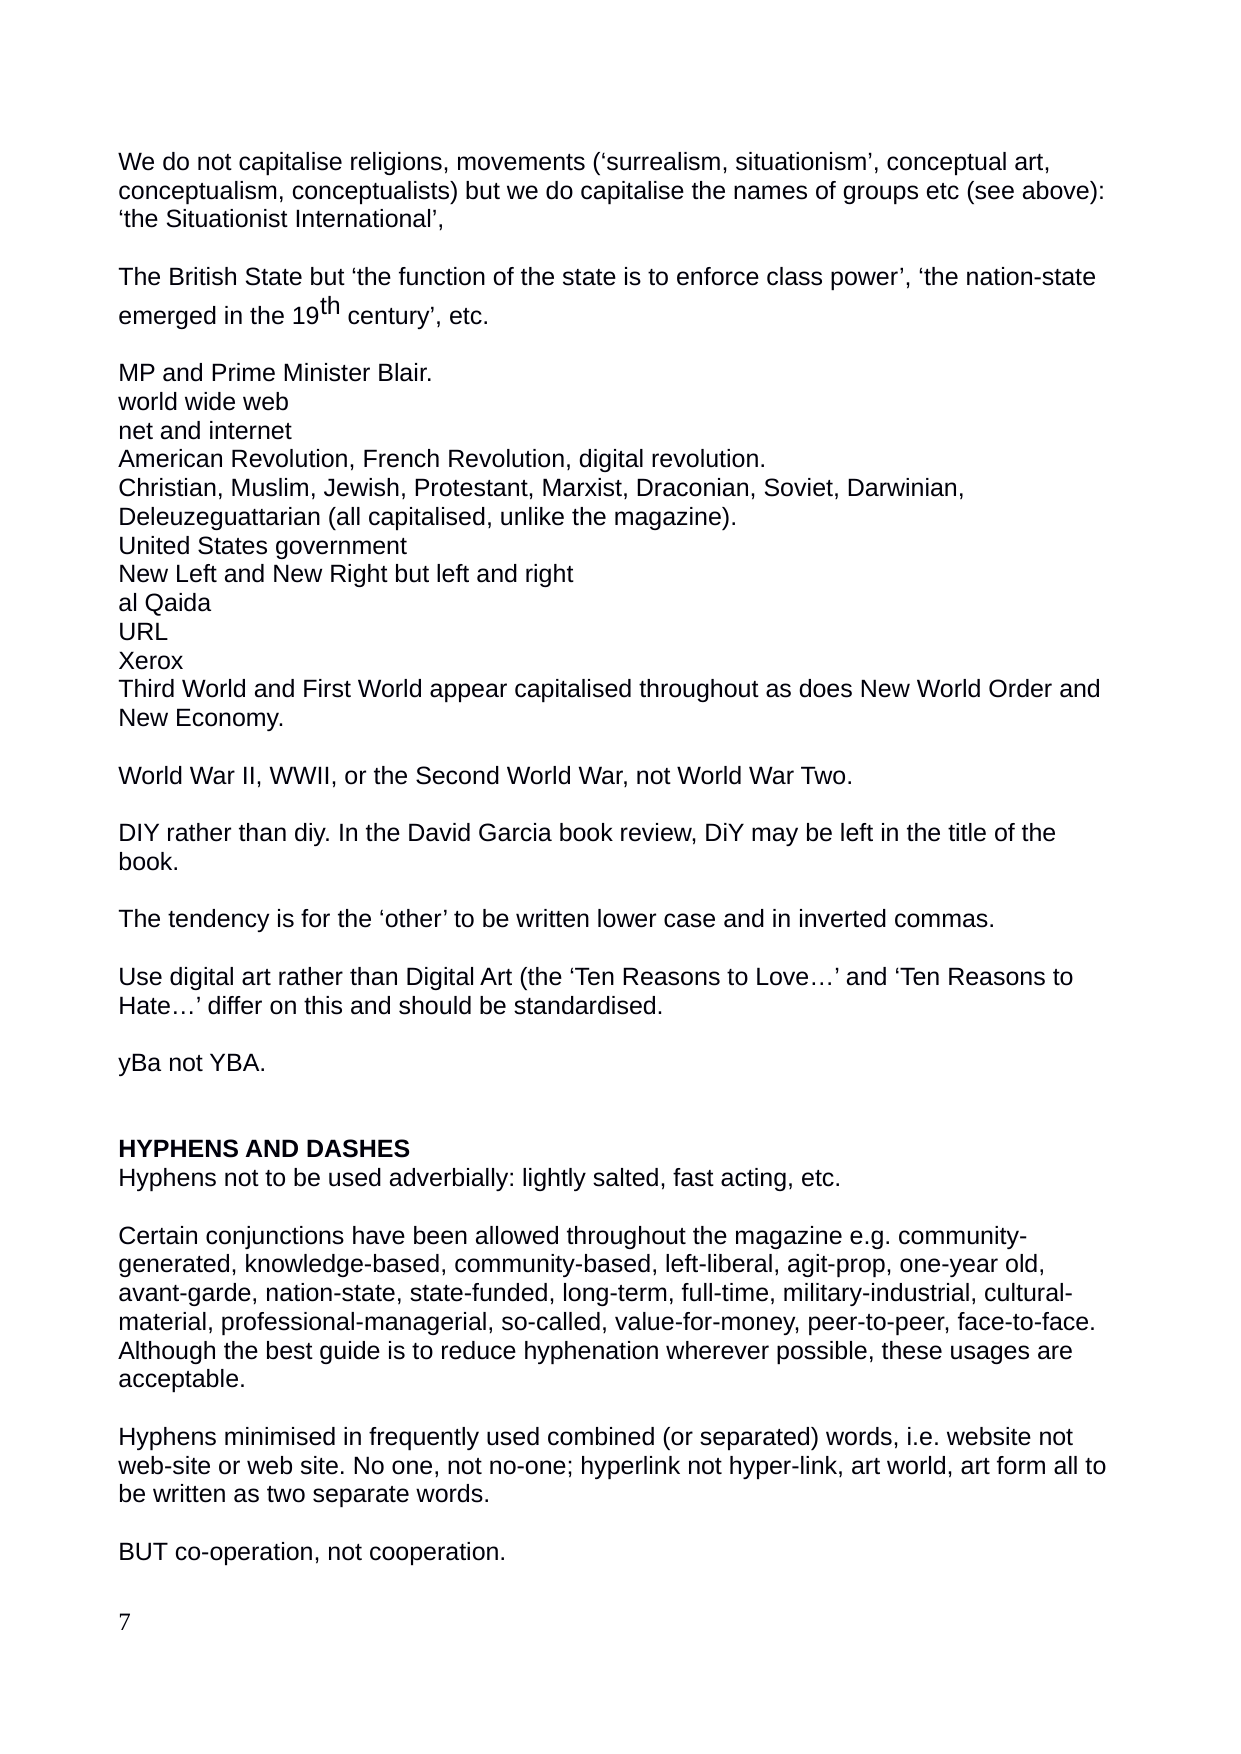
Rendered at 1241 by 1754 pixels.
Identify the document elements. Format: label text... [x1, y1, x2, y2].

text world wide web [118, 387, 1122, 416]
text American Revolution, French Revolution, digital revolution. [118, 444, 1122, 473]
text Third World and First World appear capitalised throughout as does New World Order and New Economy. [118, 674, 1122, 732]
text Certain conjunctions have been allowed throughout the magazine e.g. community-generated, knowledge-based, community-based, left-liberal, agit-prop, one-year old, avant-garde, nation-state, state-funded, long-term, full-time, military-industrial, cultural-material, professional-managerial, so-called, value-for-money, peer-to-peer, face-to-face. [118, 1221, 1122, 1336]
text MP and Prime Minister Blair. [118, 358, 1122, 387]
text The tendency is for the ‘other’ to be written lower case and in inverted commas. [118, 904, 1122, 933]
text Hyphens not to be used adverbially: lightly salted, fast acting, etc. [118, 1163, 1122, 1192]
text BUT co-operation, not cooperation. [118, 1537, 1122, 1566]
text net and internet [118, 416, 1122, 444]
text United States government [118, 531, 1122, 559]
text We do not capitalise religions, movements (‘surrealism, situationism’, conceptual art, conceptualism, conceptualists) but we do capitalise the names of groups etc (see above): ‘the Situationist International’, [118, 147, 1122, 233]
text New Left and New Right but left and right [118, 559, 1122, 588]
text Xerox [118, 646, 1122, 674]
text Use digital art rather than Digital Art (the ‘Ten Reasons to Love…’ and ‘Ten Reasons to Hate…’ differ on this and should be standardised. [118, 962, 1122, 1019]
text Christian, Muslim, Jewish, Protestant, Marxist, Draconian, Soviet, Darwinian, Deleuzeguattarian (all capitalised, unlike the magazine). [118, 473, 1122, 531]
text World War II, WWII, or the Second World War, not World War Two. [118, 761, 1122, 789]
text yBa not YBA. [118, 1048, 1122, 1077]
text al Qaida [118, 588, 1122, 617]
text HYPHENS AND DASHES [118, 1134, 1122, 1163]
text DIY rather than diy. In the David Garcia book review, DiY may be left in the title of the book. [118, 818, 1122, 876]
text URL [118, 617, 1122, 646]
text The British State but ‘the function of the state is to enforce class power’, ‘the nation-state emerged in the 19th century’, etc. [118, 262, 1122, 329]
text Hyphens minimised in frequently used combined (or separated) words, i.e. website not web-site or web site. No one, not no-one; hyperlink not hyper-link, art world, art form all to be written as two separate words. [118, 1422, 1122, 1508]
text Although the best guide is to reduce hyphenation wherever possible, these usages are acceptable. [118, 1336, 1122, 1393]
